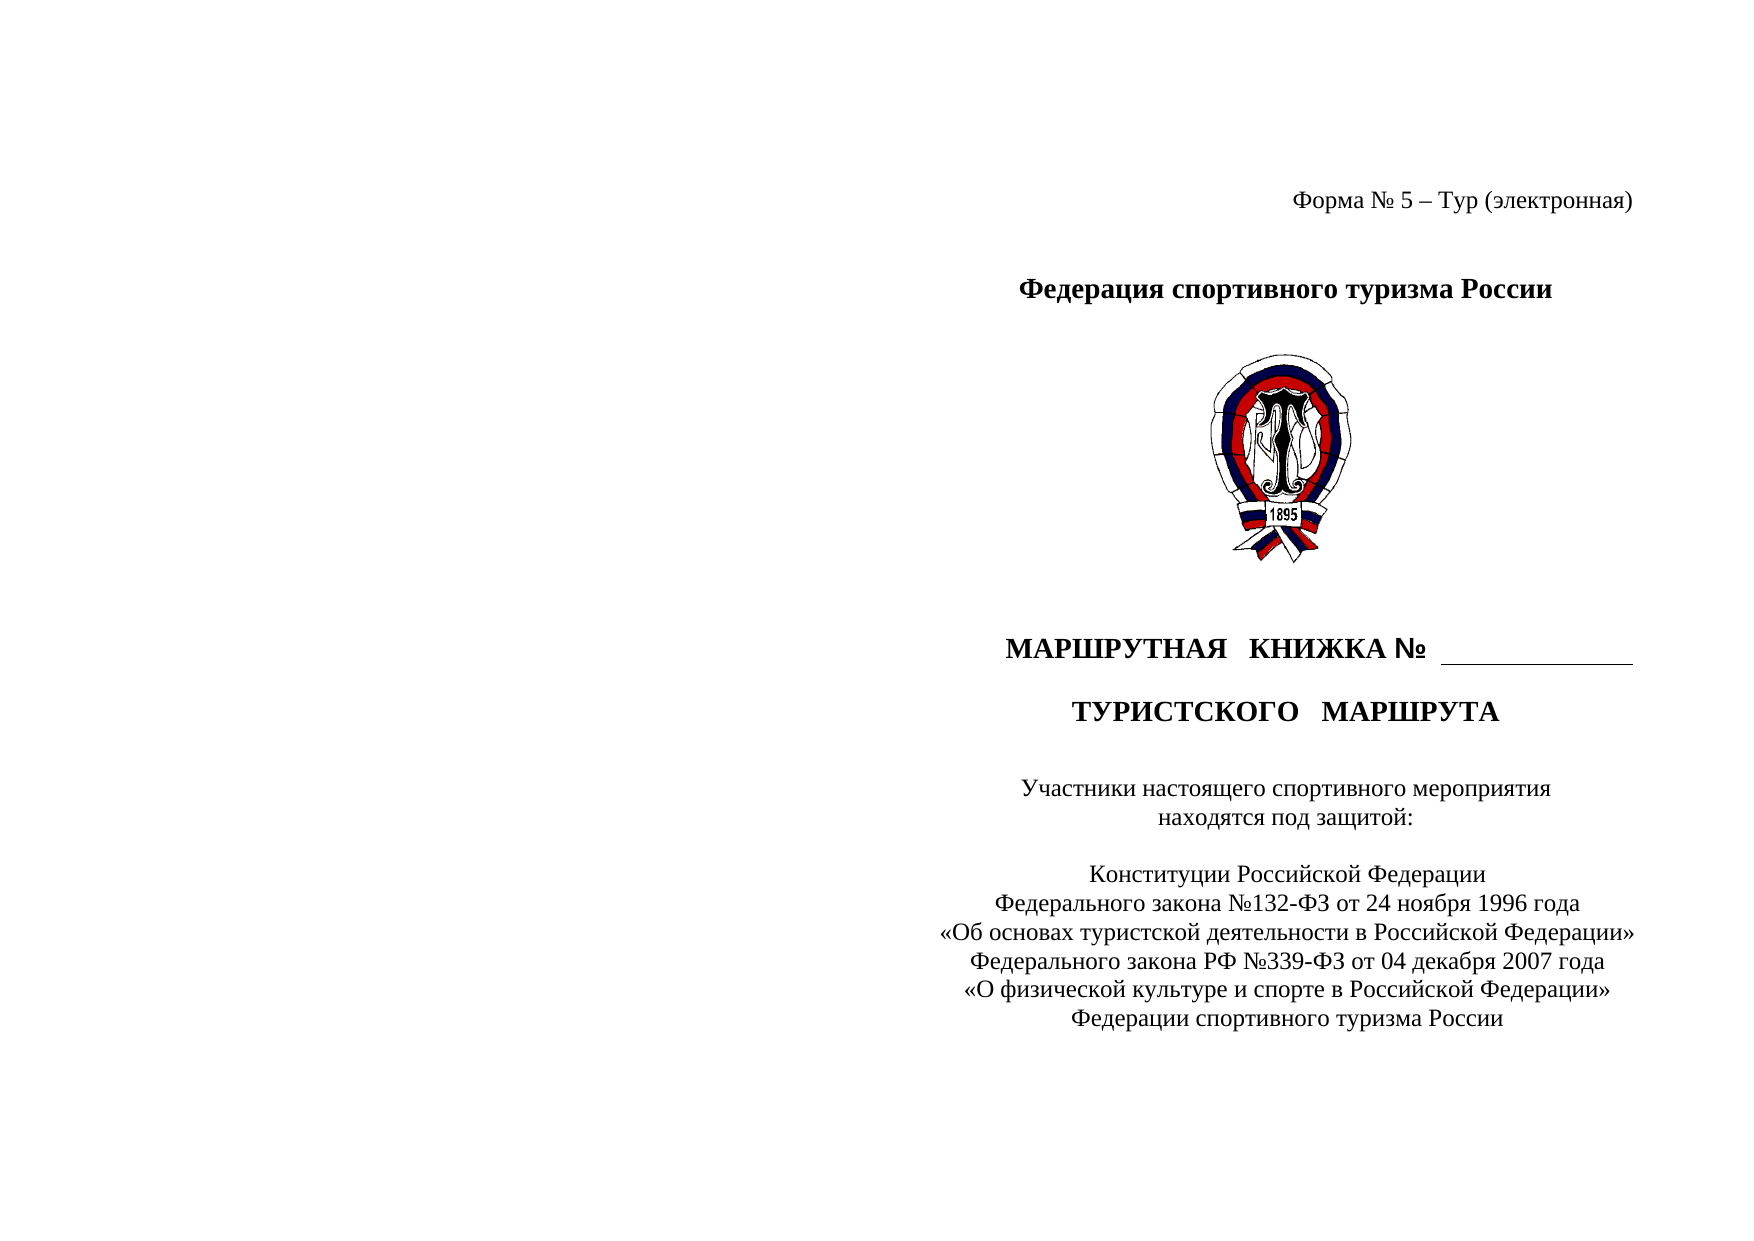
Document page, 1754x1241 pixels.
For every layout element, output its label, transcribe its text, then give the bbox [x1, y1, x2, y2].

text Участники настоящего спортивного мероприятия [939, 773, 1633, 802]
text ТУРИСТСКОГО МАРШРУТА [939, 694, 1633, 728]
text «Об основах туристской деятельности в Российской Федерации» [939, 917, 1636, 946]
text Федерального закона РФ №339-ФЗ от 04 декабря 2007 года [939, 946, 1636, 974]
text Конституции Российской Федерации [939, 859, 1636, 888]
table_header МАРШРУТНАЯ КНИЖКА № [928, 621, 1441, 664]
text Федерального закона №132-ФЗ от 24 ноября 1996 года [939, 888, 1636, 917]
text «О физической культуре и спорте в Российской Федерации» [939, 974, 1636, 1003]
table_header [1441, 621, 1633, 664]
text Федерация спортивного туризма России [939, 271, 1633, 305]
text находятся под защитой: [939, 802, 1633, 831]
text Федерации спортивного туризма России [939, 1003, 1636, 1032]
picture [1209, 352, 1353, 564]
text Форма № 5 – Тур (электронная) [939, 185, 1633, 214]
